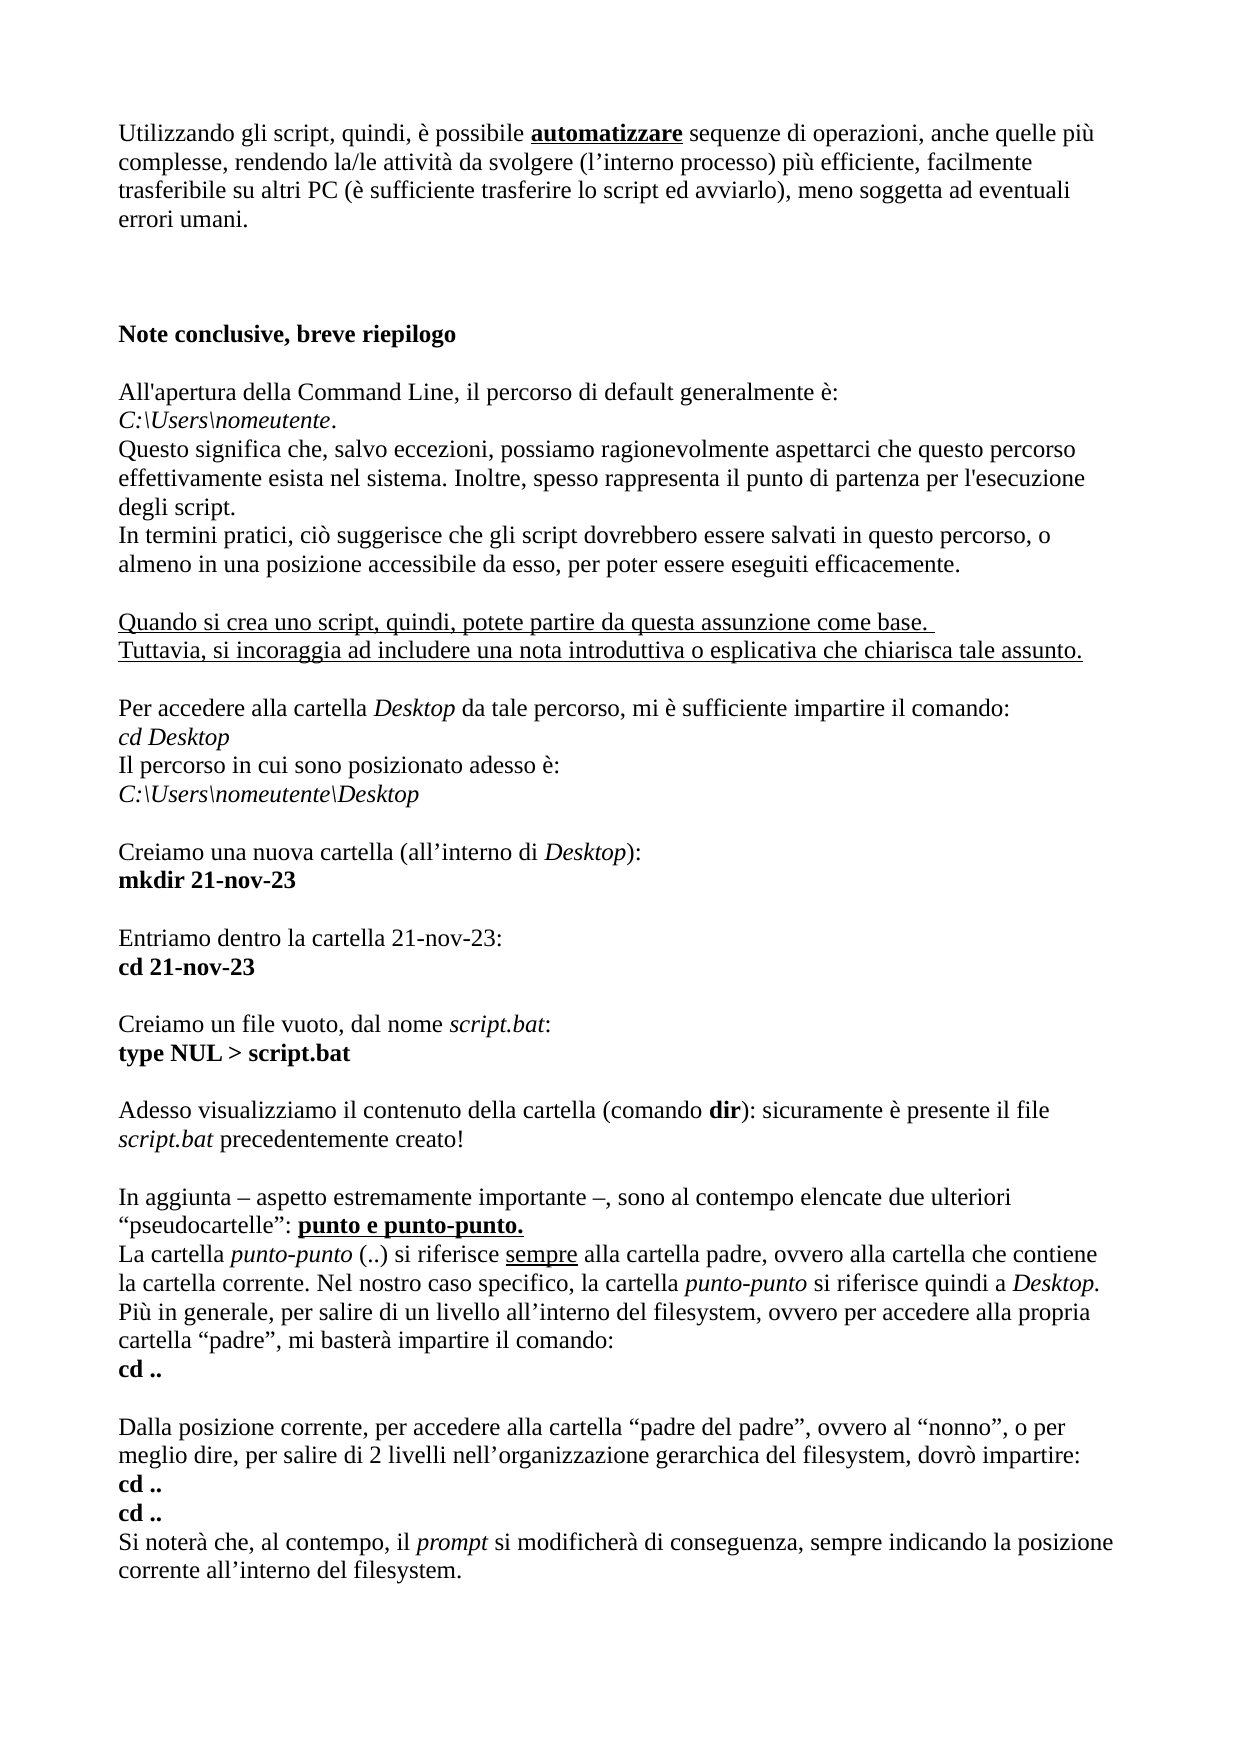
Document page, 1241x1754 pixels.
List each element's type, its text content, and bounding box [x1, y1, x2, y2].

text cd .. [118, 1498, 1122, 1527]
text C:\Users\nomeutente. [118, 406, 1122, 434]
text In aggiunta – aspetto estremamente importante –, sono al contempo elencate due ulteriori “pseudocartelle”: punto e punto-punto. [118, 1182, 1122, 1239]
text cd 21-nov-23 [118, 952, 1122, 981]
text In termini pratici, ciò suggerisce che gli script dovrebbero essere salvati in questo percorso, o almeno in una posizione accessibile da esso, per poter essere eseguiti efficacemente. [118, 521, 1122, 578]
text Note conclusive, breve riepilogo [118, 319, 1122, 348]
text Entriamo dentro la cartella 21-nov-23: [118, 923, 1122, 952]
text Quando si crea uno script, quindi, potete partire da questa assunzione come base. [118, 607, 1122, 636]
text mkdir 21-nov-23 [118, 866, 1122, 894]
text cd .. [118, 1354, 1122, 1383]
text La cartella punto-punto (..) si riferisce sempre alla cartella padre, ovvero alla cartella che contiene [118, 1239, 1122, 1268]
text Creiamo un file vuoto, dal nome script.bat: [118, 1009, 1122, 1038]
text type NUL > script.bat [118, 1038, 1122, 1067]
text Si noterà che, al contempo, il prompt si modificherà di conseguenza, sempre indicando la posizione corrente all’interno del filesystem. [118, 1527, 1122, 1584]
text Questo significa che, salvo eccezioni, possiamo ragionevolmente aspettarci che questo percorso effettivamente esista nel sistema. Inoltre, spesso rappresenta il punto di partenza per l'esecuzione degli script. [118, 434, 1122, 521]
text Creiamo una nuova cartella (all’interno di Desktop): [118, 837, 1122, 866]
text C:\Users\nomeutente\Desktop [118, 779, 1122, 808]
text Tuttavia, si incoraggia ad includere una nota introduttiva o esplicativa che chiarisca tale assunto. [118, 636, 1122, 664]
text Più in generale, per salire di un livello all’interno del filesystem, ovvero per accedere alla propria cartella “padre”, mi basterà impartire il comando: [118, 1297, 1122, 1354]
text cd Desktop [118, 722, 1122, 751]
text Utilizzando gli script, quindi, è possibile automatizzare sequenze di operazioni, anche quelle più complesse, rendendo la/le attività da svolgere (l’interno processo) più efficiente, facilmente trasferibile su altri PC (è sufficiente trasferire lo script ed avviarlo), meno soggetta ad eventuali errori umani. [118, 118, 1122, 233]
text cd .. [118, 1469, 1122, 1498]
text Per accedere alla cartella Desktop da tale percorso, mi è sufficiente impartire il comando: [118, 693, 1122, 722]
text Dalla posizione corrente, per accedere alla cartella “padre del padre”, ovvero al “nonno”, o per meglio dire, per salire di 2 livelli nell’organizzazione gerarchica del filesystem, dovrò impartire: [118, 1412, 1122, 1469]
text Il percorso in cui sono posizionato adesso è: [118, 751, 1122, 779]
text la cartella corrente. Nel nostro caso specifico, la cartella punto-punto si riferisce quindi a Desktop. [118, 1268, 1122, 1297]
text All'apertura della Command Line, il percorso di default generalmente è: [118, 377, 1122, 406]
text Adesso visualizziamo il contenuto della cartella (comando dir): sicuramente è presente il file script.bat precedentemente creato! [118, 1096, 1122, 1153]
